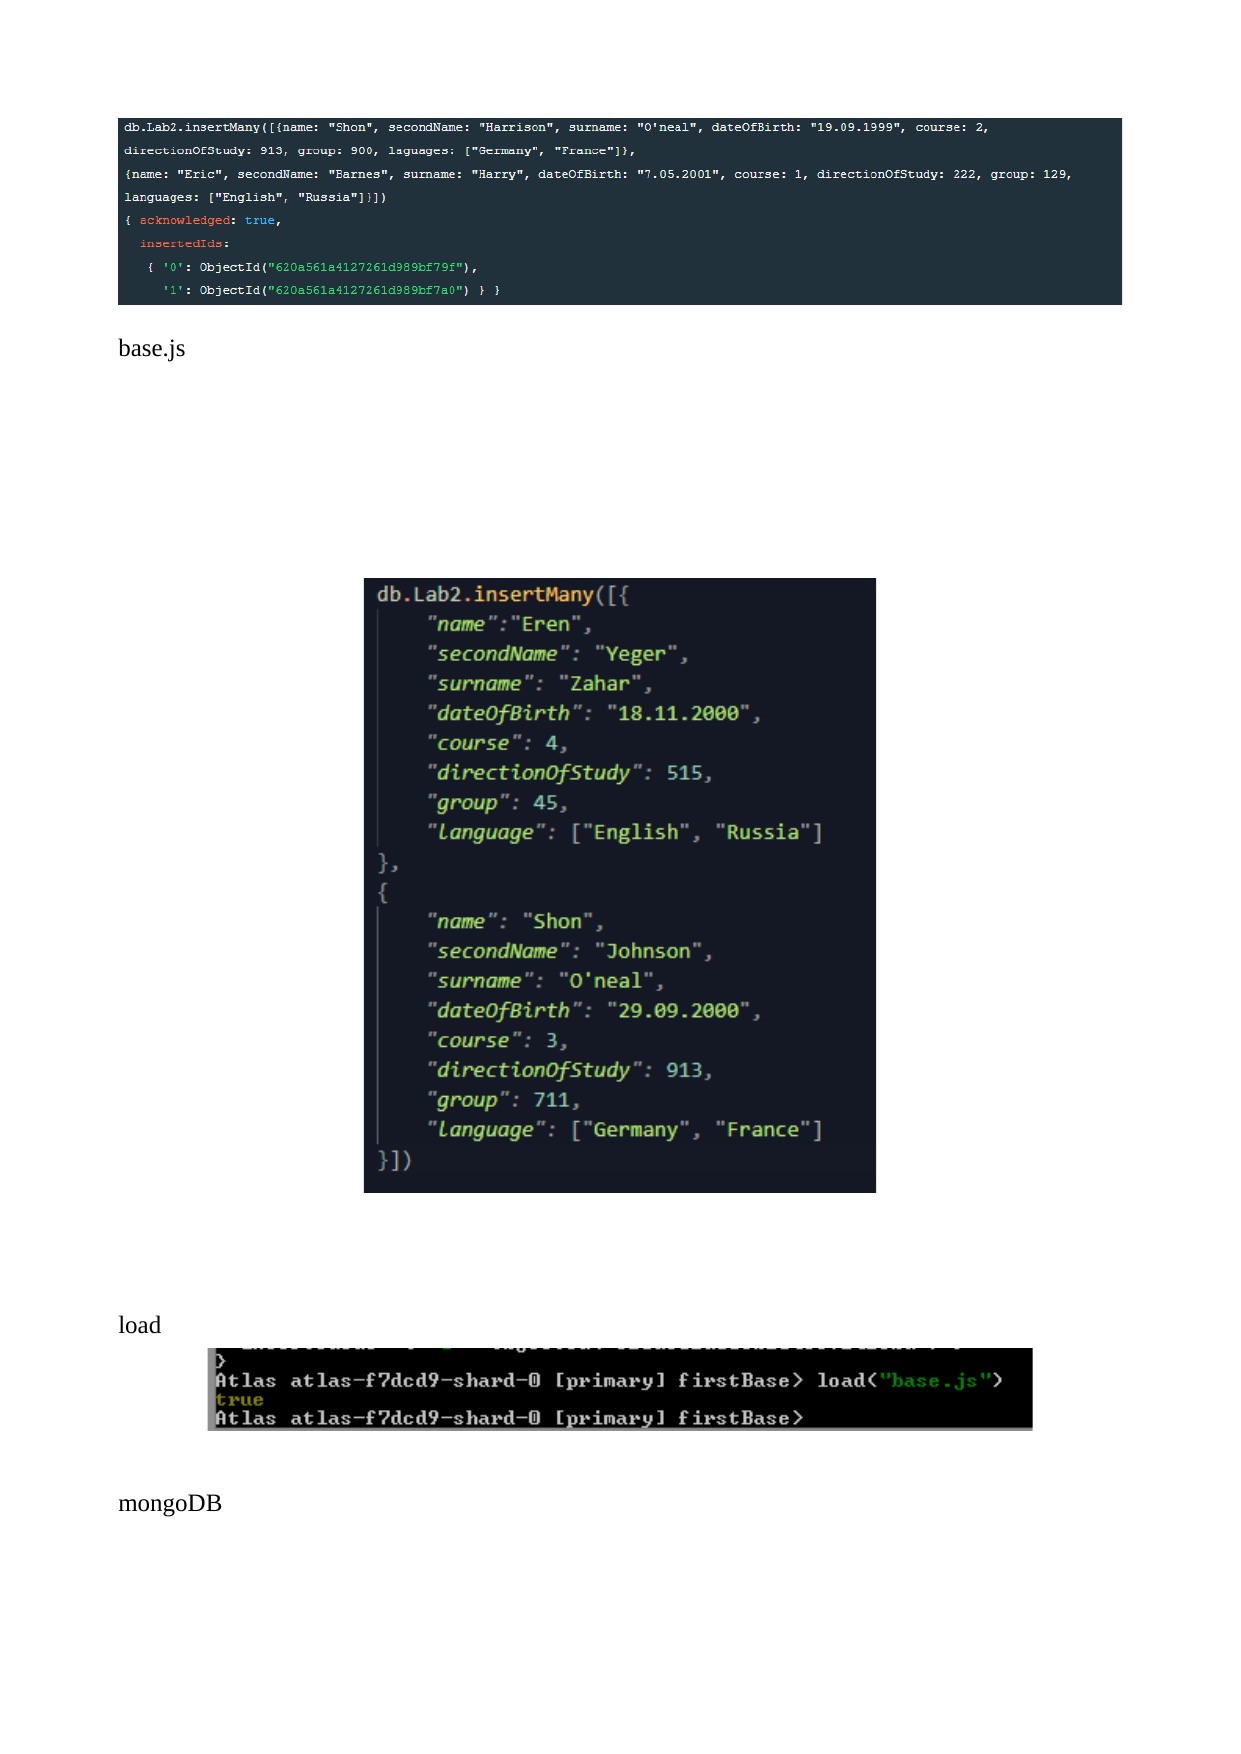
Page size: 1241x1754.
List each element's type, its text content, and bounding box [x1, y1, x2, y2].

picture [363, 578, 877, 1193]
text load [118, 1310, 1122, 1339]
text base.js [118, 333, 1122, 362]
picture [118, 118, 1123, 305]
text mongoDB [118, 1488, 1122, 1517]
picture [207, 1348, 1033, 1431]
